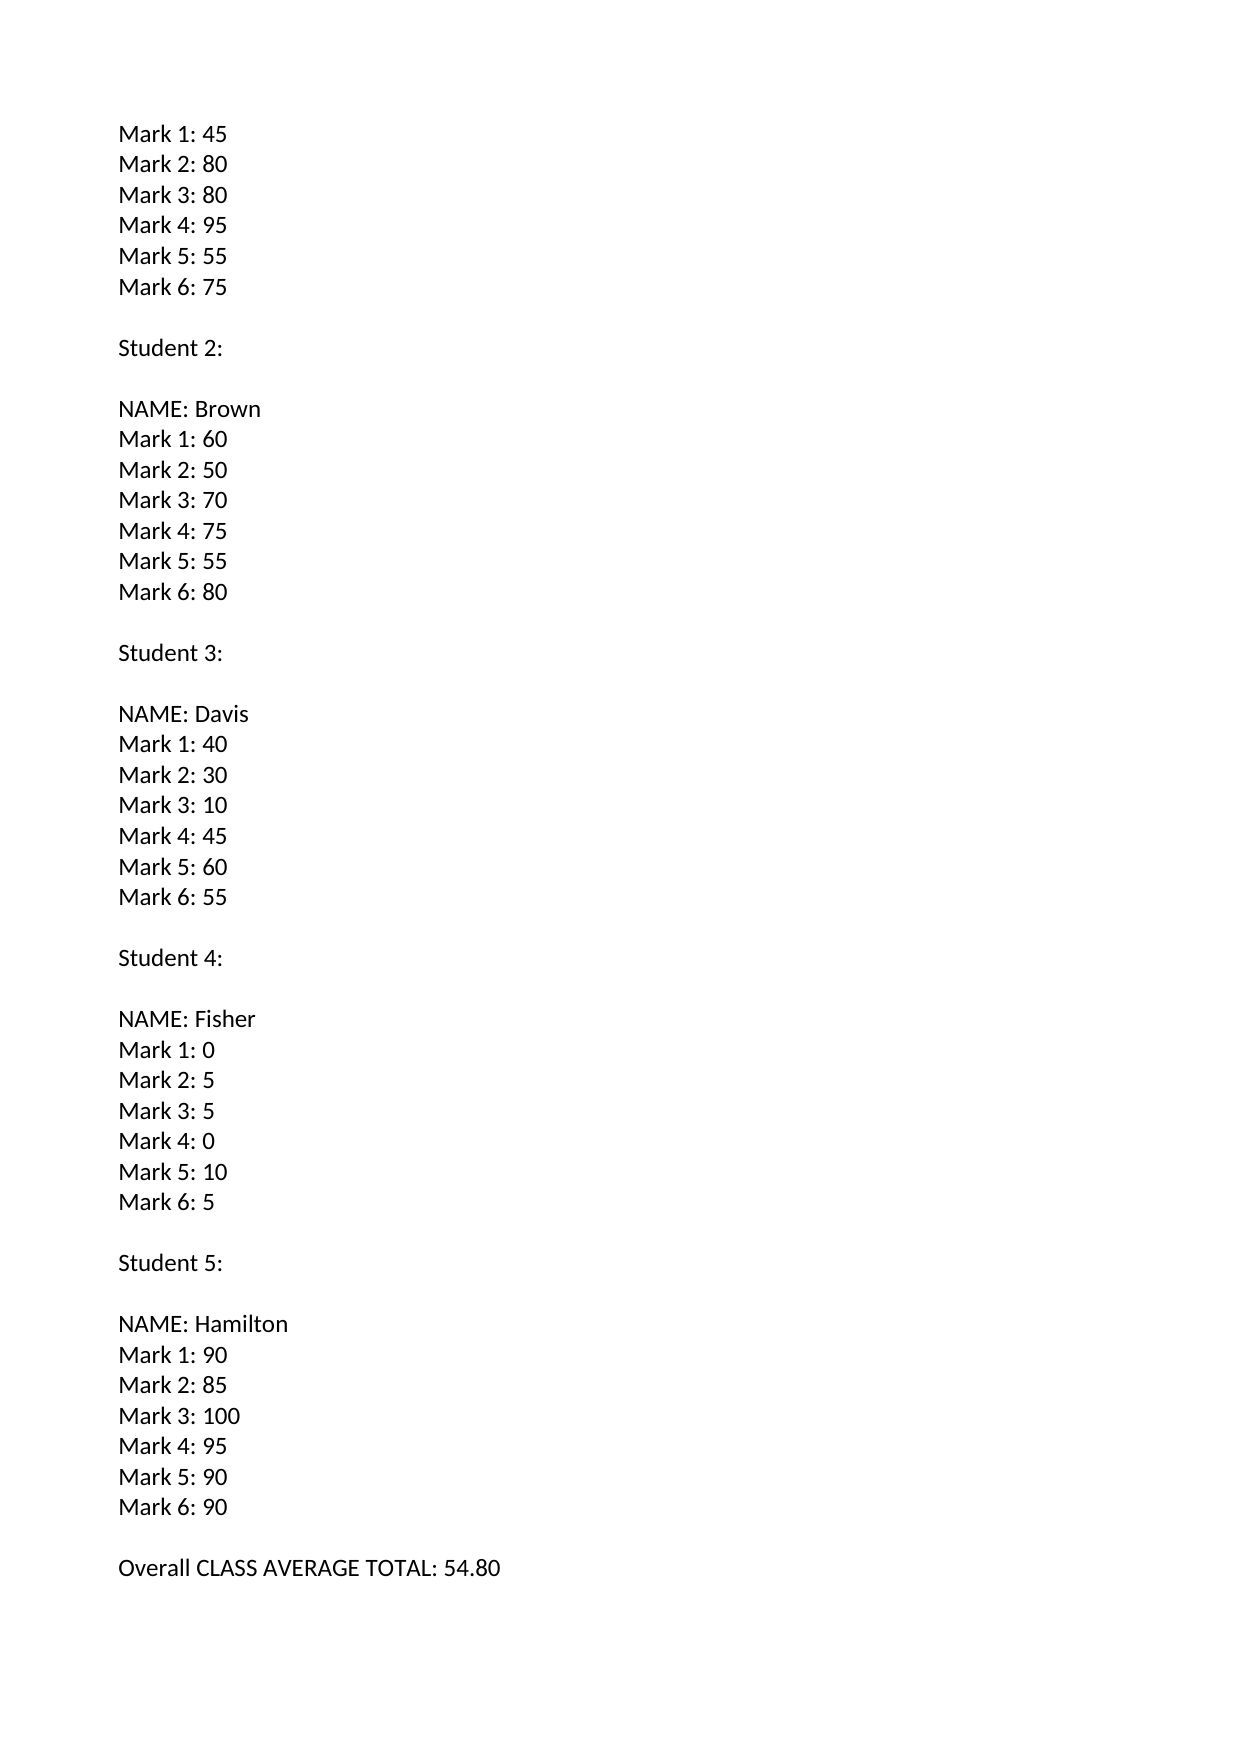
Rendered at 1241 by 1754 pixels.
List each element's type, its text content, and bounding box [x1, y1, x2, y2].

text Mark 5: 90 [118, 1461, 1122, 1492]
text Student 5: [118, 1247, 1122, 1278]
text Mark 2: 50 [118, 454, 1122, 484]
text Mark 5: 10 [118, 1156, 1122, 1186]
text Mark 1: 40 [118, 728, 1122, 759]
text Mark 1: 60 [118, 423, 1122, 454]
text NAME: Fisher [118, 1003, 1122, 1034]
text Mark 2: 30 [118, 759, 1122, 789]
text Student 3: [118, 637, 1122, 667]
text Mark 5: 60 [118, 851, 1122, 881]
text Mark 1: 0 [118, 1034, 1122, 1064]
text Mark 6: 55 [118, 881, 1122, 912]
text Mark 5: 55 [118, 240, 1122, 271]
text Mark 6: 90 [118, 1492, 1122, 1522]
text Mark 1: 45 [118, 118, 1122, 149]
text Mark 3: 5 [118, 1095, 1122, 1125]
text Mark 4: 0 [118, 1125, 1122, 1156]
text Mark 3: 70 [118, 484, 1122, 515]
text NAME: Brown [118, 393, 1122, 423]
text Mark 6: 75 [118, 271, 1122, 301]
text NAME: Davis [118, 698, 1122, 728]
text Student 2: [118, 332, 1122, 362]
text Mark 4: 75 [118, 515, 1122, 545]
text Mark 4: 95 [118, 210, 1122, 240]
text Mark 2: 5 [118, 1064, 1122, 1095]
text Mark 1: 90 [118, 1339, 1122, 1369]
text NAME: Hamilton [118, 1308, 1122, 1339]
text Mark 3: 10 [118, 789, 1122, 820]
text Mark 4: 45 [118, 820, 1122, 851]
text Mark 6: 5 [118, 1186, 1122, 1217]
text Mark 3: 80 [118, 179, 1122, 210]
text Mark 2: 80 [118, 149, 1122, 179]
text Mark 2: 85 [118, 1369, 1122, 1400]
text Mark 5: 55 [118, 545, 1122, 576]
text Overall CLASS AVERAGE TOTAL: 54.80 [118, 1553, 1122, 1583]
text Mark 3: 100 [118, 1400, 1122, 1431]
text Mark 4: 95 [118, 1431, 1122, 1461]
text Mark 6: 80 [118, 576, 1122, 606]
text Student 4: [118, 942, 1122, 973]
